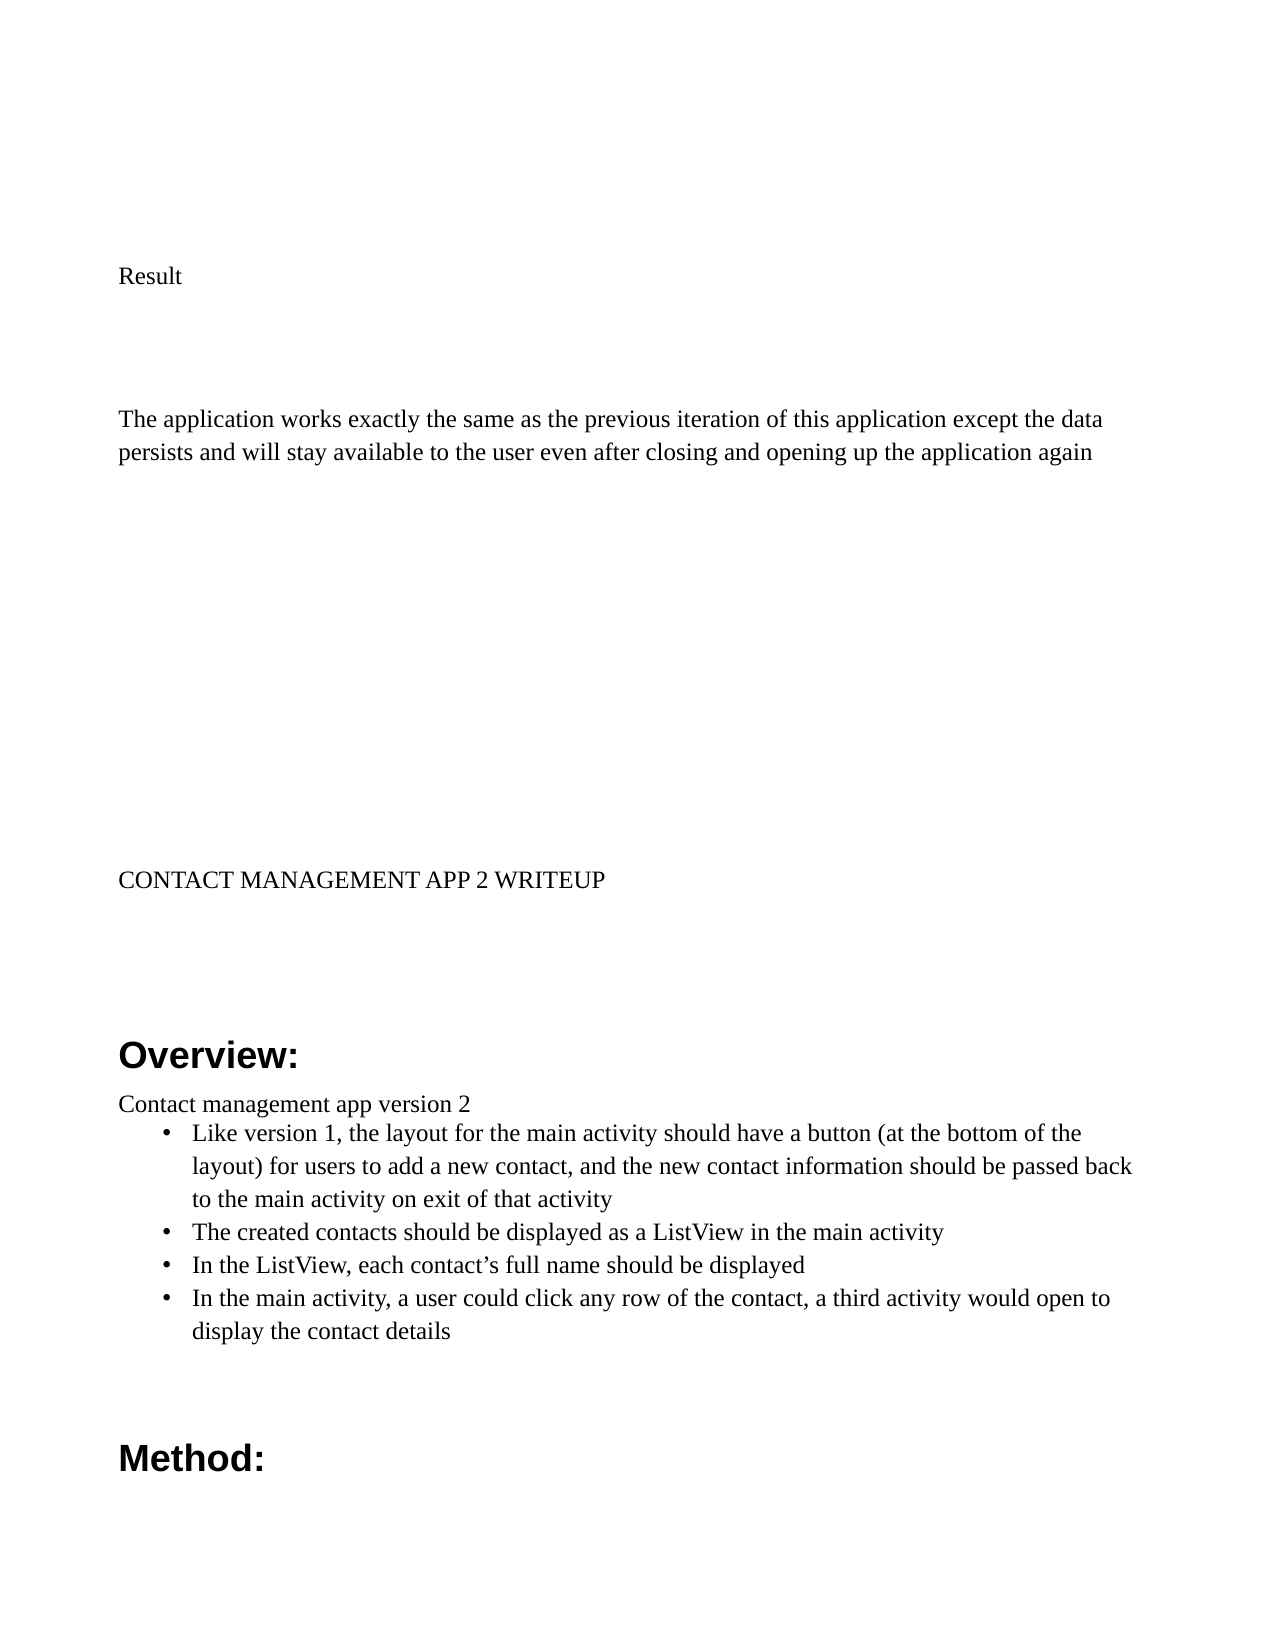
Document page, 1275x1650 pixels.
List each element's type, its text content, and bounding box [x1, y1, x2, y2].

subtitle Overview: [118, 1033, 1157, 1077]
list In the main activity, a user could click any row of the contact, a third activity would open to display the contact details [162, 1283, 1157, 1345]
list In the ListView, each contact’s full name should be displayed [162, 1250, 1157, 1279]
subtitle Method: [118, 1436, 1157, 1480]
list Like version 1, the layout for the main activity should have a button (at the bottom of the layout) for users to add a new contact, and the new contact information should be passed back to the main activity on exit of that activity [162, 1118, 1157, 1213]
text CONTACT MANAGEMENT APP 2 WRITEUP [118, 865, 1157, 894]
text Contact management app version 2 [118, 1089, 1157, 1118]
text The application works exactly the same as the previous iteration of this application except the data persists and will stay available to the user even after closing and opening up the application again [118, 404, 1157, 466]
text Result [118, 261, 1157, 290]
list The created contacts should be displayed as a ListView in the main activity [162, 1217, 1157, 1246]
